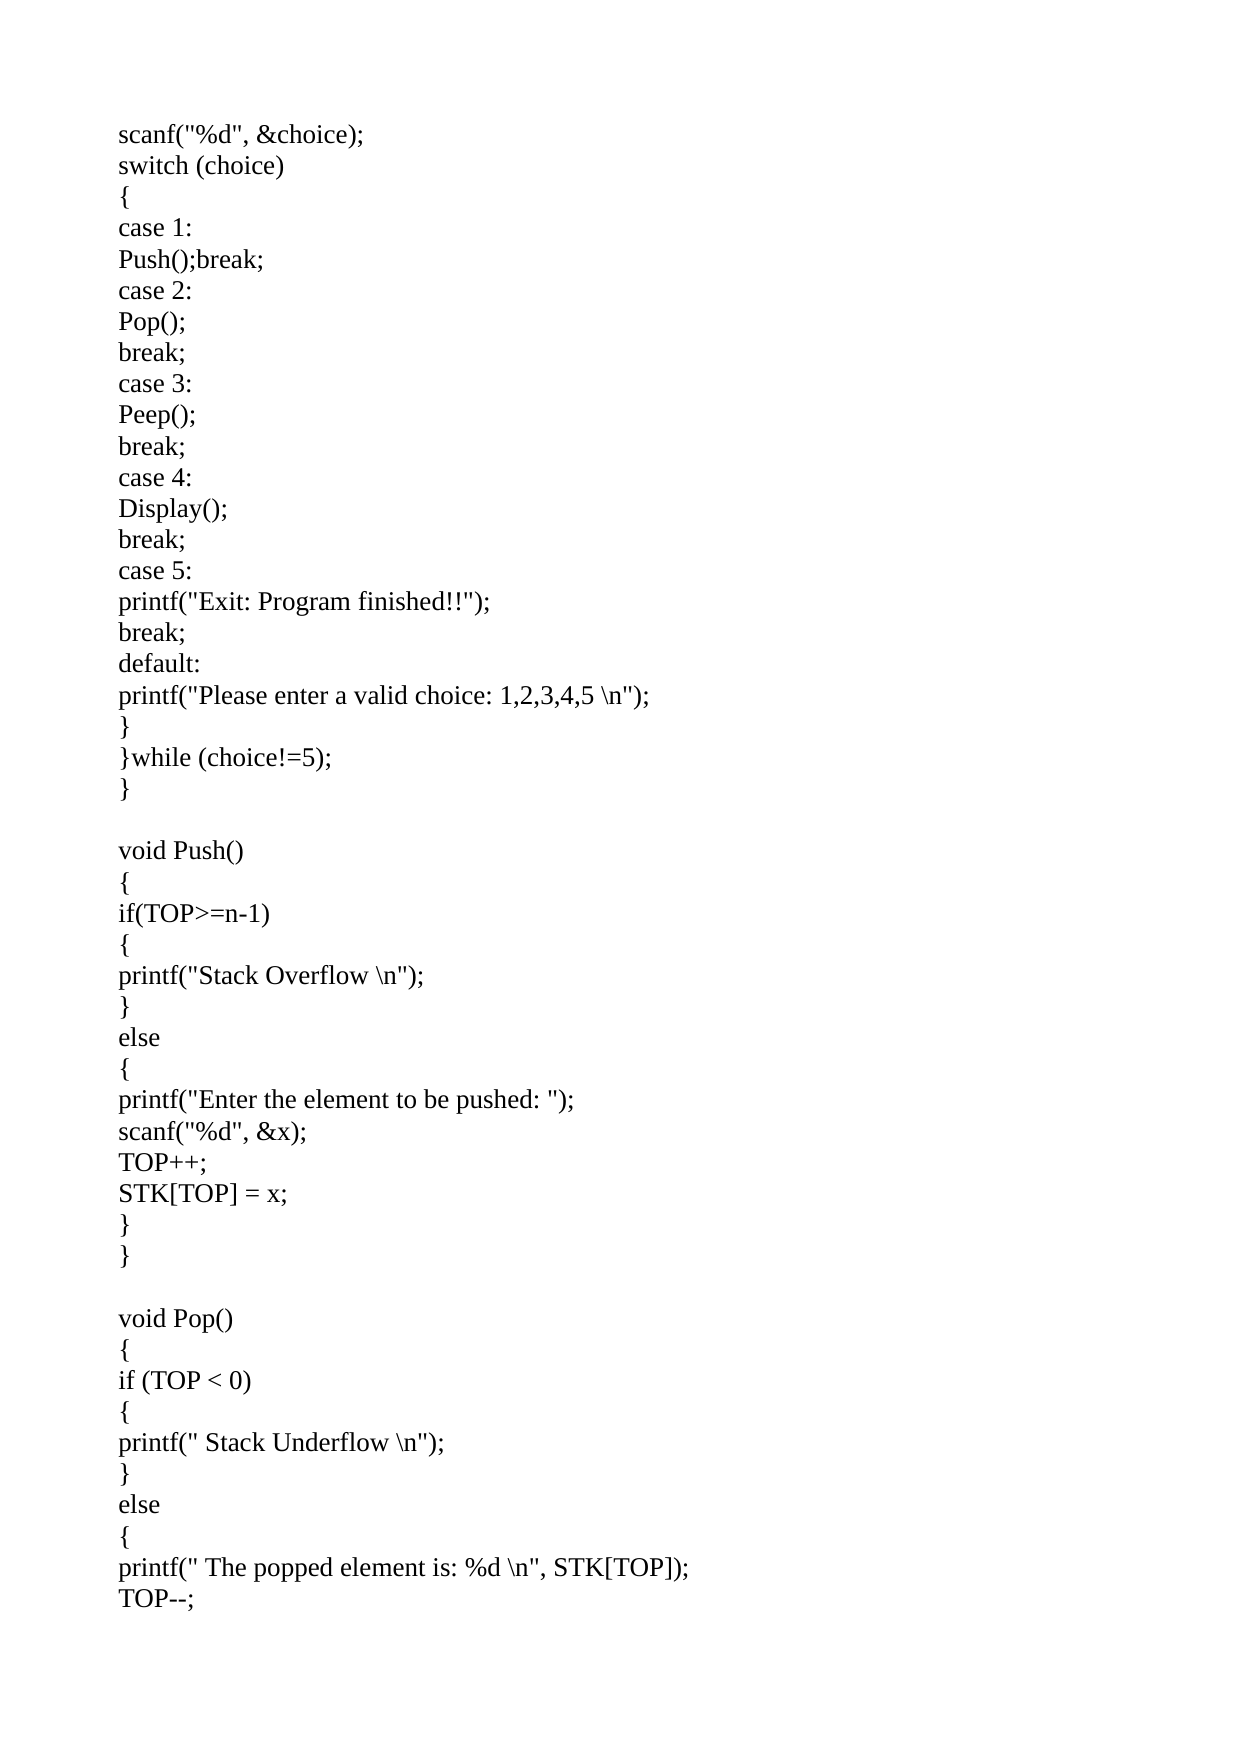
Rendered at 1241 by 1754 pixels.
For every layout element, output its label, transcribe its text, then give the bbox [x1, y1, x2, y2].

text { [118, 928, 1122, 959]
text break; [118, 616, 1122, 648]
text default: [118, 648, 1122, 679]
text case 3: [118, 367, 1122, 398]
text STK[TOP] = x; [118, 1177, 1122, 1208]
text printf("Stack Overflow \n"); [118, 959, 1122, 990]
text if (TOP < 0) [118, 1364, 1122, 1395]
text printf(" Stack Underflow \n"); [118, 1426, 1122, 1457]
text scanf("%d", &choice); [118, 118, 1122, 149]
text } [118, 1457, 1122, 1488]
text switch (choice) [118, 149, 1122, 180]
text } [118, 772, 1122, 803]
text } [118, 990, 1122, 1021]
text case 5: [118, 554, 1122, 585]
text Push();break; [118, 243, 1122, 274]
text TOP--; [118, 1582, 1122, 1613]
text { [118, 1333, 1122, 1364]
text case 2: [118, 274, 1122, 305]
text { [118, 1052, 1122, 1084]
text scanf("%d", &x); [118, 1115, 1122, 1146]
text break; [118, 336, 1122, 367]
text printf("Please enter a valid choice: 1,2,3,4,5 \n"); [118, 679, 1122, 710]
text printf("Enter the element to be pushed: "); [118, 1084, 1122, 1115]
text break; [118, 429, 1122, 461]
text Pop(); [118, 305, 1122, 336]
text printf("Exit: Program finished!!"); [118, 585, 1122, 616]
text case 1: [118, 212, 1122, 243]
text case 4: [118, 461, 1122, 492]
text Peep(); [118, 398, 1122, 429]
text void Pop() [118, 1302, 1122, 1333]
text } [118, 1208, 1122, 1239]
text } [118, 710, 1122, 741]
text break; [118, 523, 1122, 554]
text TOP++; [118, 1146, 1122, 1177]
text { [118, 866, 1122, 897]
text void Push() [118, 834, 1122, 866]
text if(TOP>=n-1) [118, 897, 1122, 928]
text printf(" The popped element is: %d \n", STK[TOP]); [118, 1551, 1122, 1582]
text { [118, 1520, 1122, 1551]
text else [118, 1021, 1122, 1052]
text { [118, 1395, 1122, 1426]
text { [118, 180, 1122, 212]
text }while (choice!=5); [118, 741, 1122, 772]
text else [118, 1488, 1122, 1520]
text Display(); [118, 492, 1122, 523]
text } [118, 1239, 1122, 1271]
